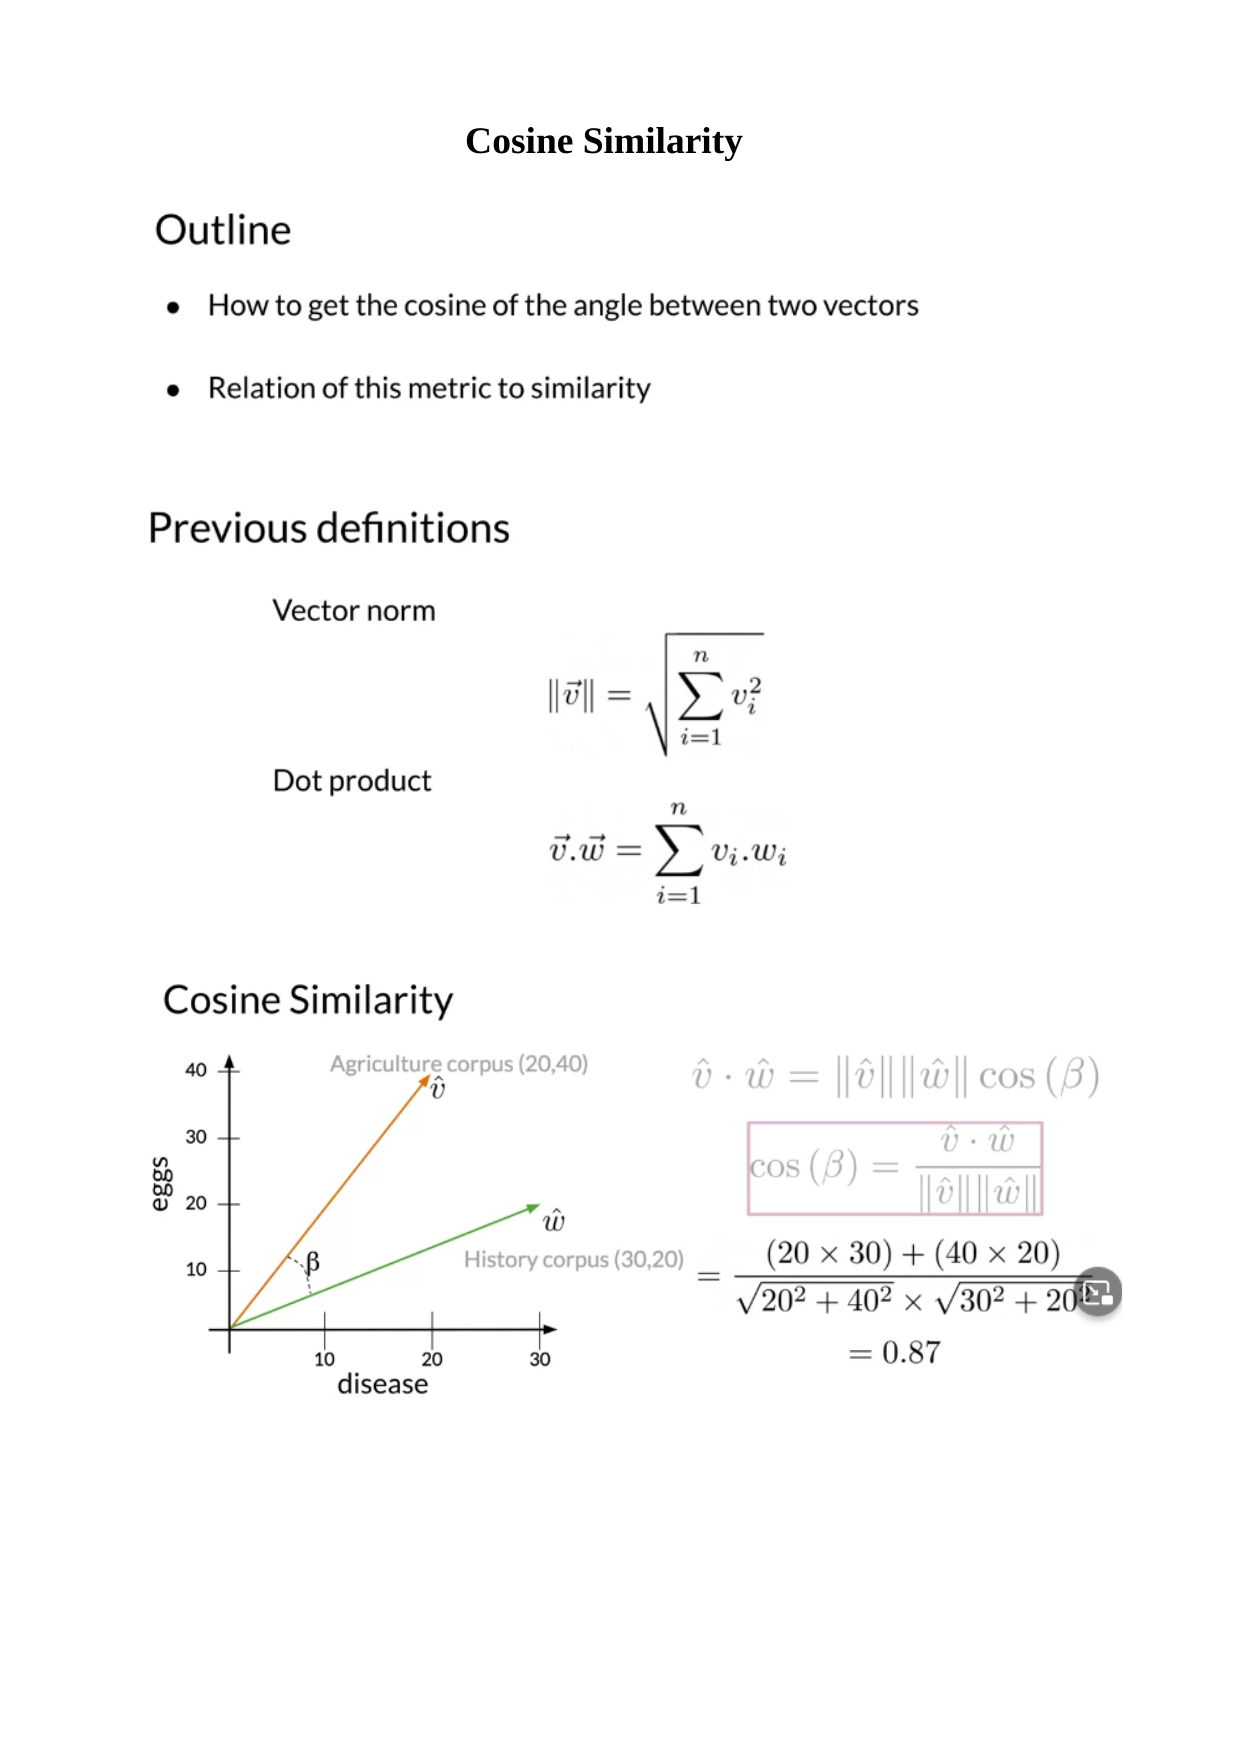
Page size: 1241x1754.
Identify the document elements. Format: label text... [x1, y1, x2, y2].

subtitle Cosine Similarity [118, 118, 1122, 161]
picture [118, 202, 1123, 437]
picture [118, 972, 1123, 1400]
picture [118, 494, 1123, 916]
